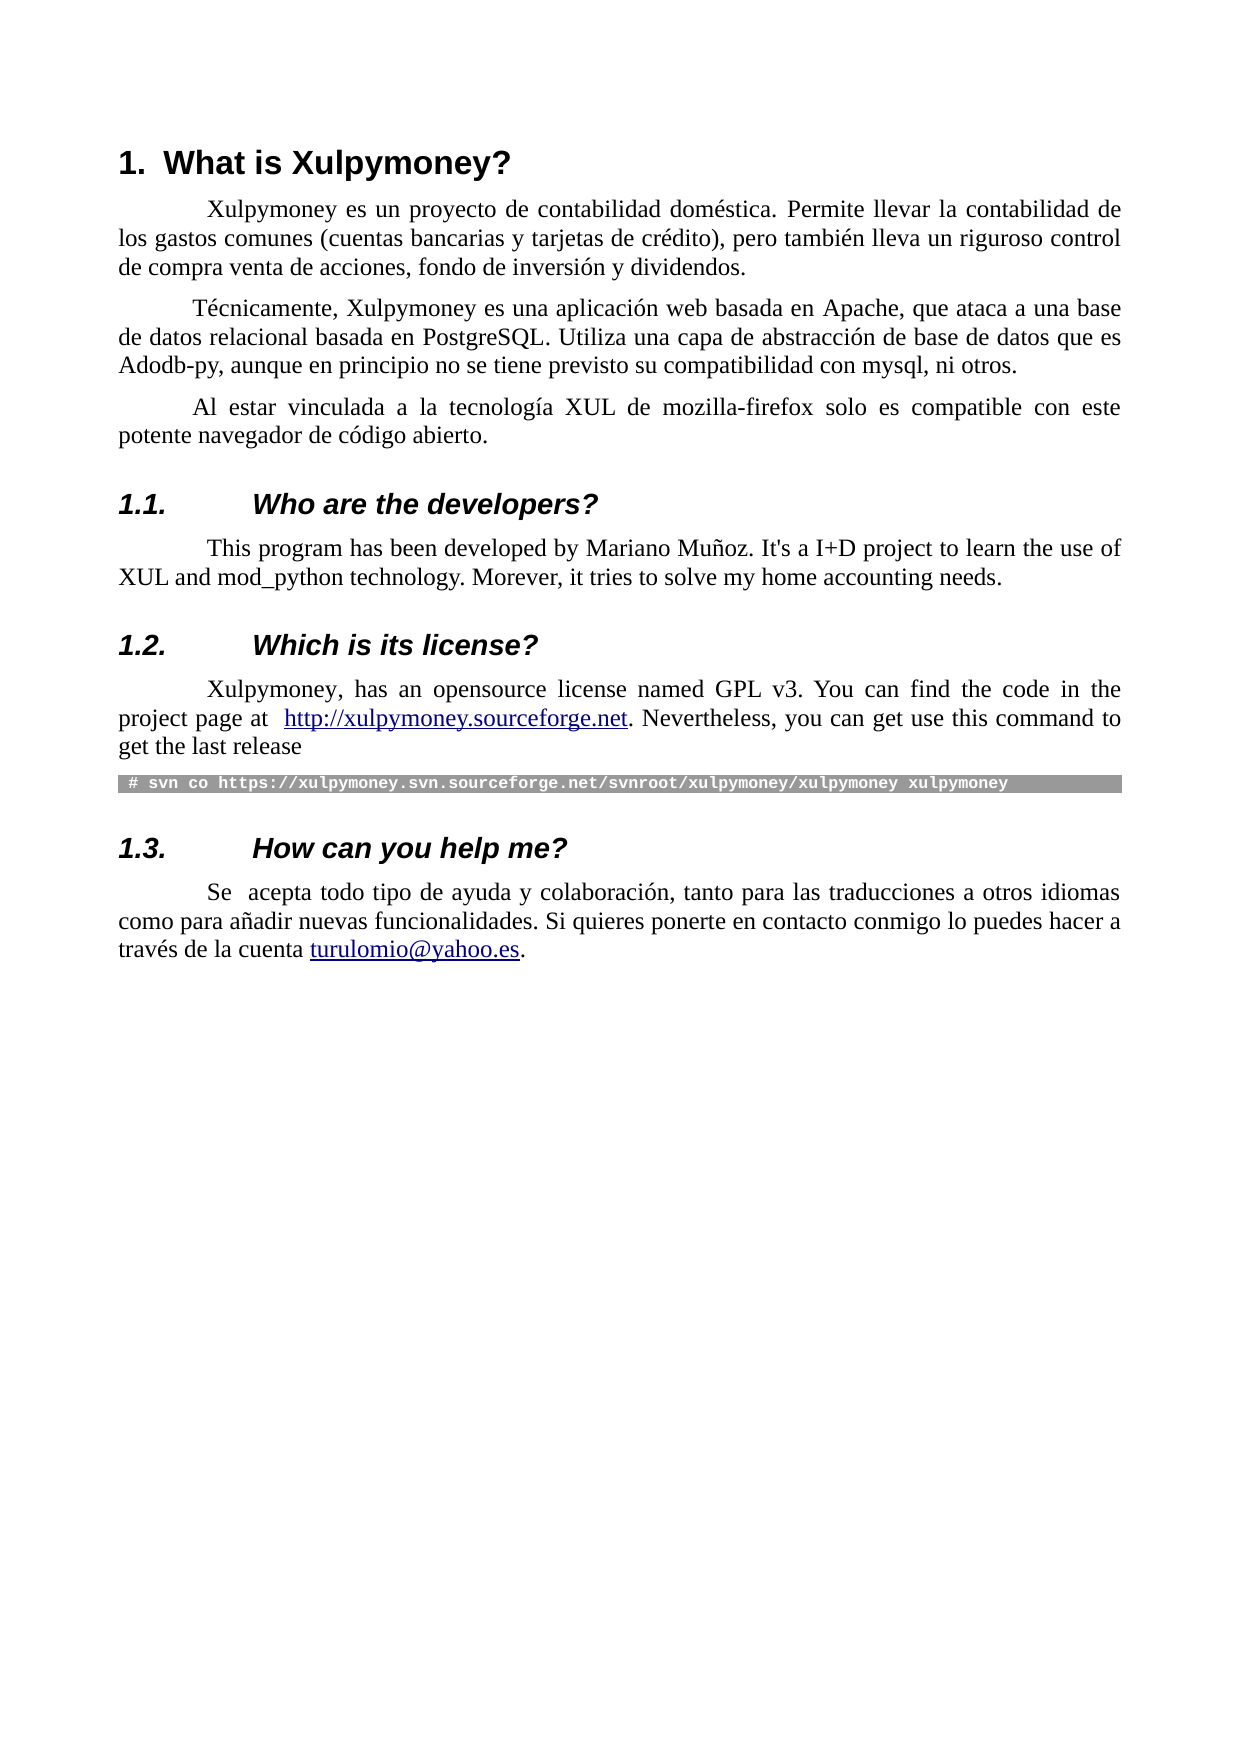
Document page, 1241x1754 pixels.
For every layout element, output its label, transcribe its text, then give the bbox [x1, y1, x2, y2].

text This program has been developed by Mariano Muñoz. It's a I+D project to learn the use of XUL and mod_python technology. Morever, it tries to solve my home accounting needs. [118, 533, 1122, 590]
text # svn co https://xulpymoney.svn.sourceforge.net/svnroot/xulpymoney/xulpymoney xulpymoney [118, 775, 1122, 793]
text Se acepta todo tipo de ayuda y colaboración, tanto para las traducciones a otros idiomas como para añadir nuevas funcionalidades. Si quieres ponerte en contacto conmigo lo puedes hacer a través de la cuenta turulomio@yahoo.es. [118, 877, 1122, 963]
text Al estar vinculada a la tecnología XUL de mozilla-firefox solo es compatible con este potente navegador de código abierto. [118, 392, 1122, 449]
text Técnicamente, Xulpymoney es una aplicación web basada en Apache, que ataca a una base de datos relacional basada en PostgreSQL. Utiliza una capa de abstracción de base de datos que es Adodb-py, aunque en principio no se tiene previsto su compatibilidad con mysql, ni otros. [118, 293, 1122, 379]
subtitle Which is its license? [118, 628, 1122, 661]
subtitle What is Xulpymoney? [118, 143, 1122, 182]
text Xulpymoney, has an opensource license named GPL v3. You can find the code in the project page at http://xulpymoney.sourceforge.net. Nevertheless, you can get use this command to get the last release [118, 674, 1122, 762]
subtitle How can you help me? [118, 831, 1122, 864]
text Xulpymoney es un proyecto de contabilidad doméstica. Permite llevar la contabilidad de los gastos comunes (cuentas bancarias y tarjetas de crédito), pero también lleva un riguroso control de compra venta de acciones, fondo de inversión y dividendos. [118, 194, 1122, 281]
subtitle Who are the developers? [118, 487, 1122, 520]
